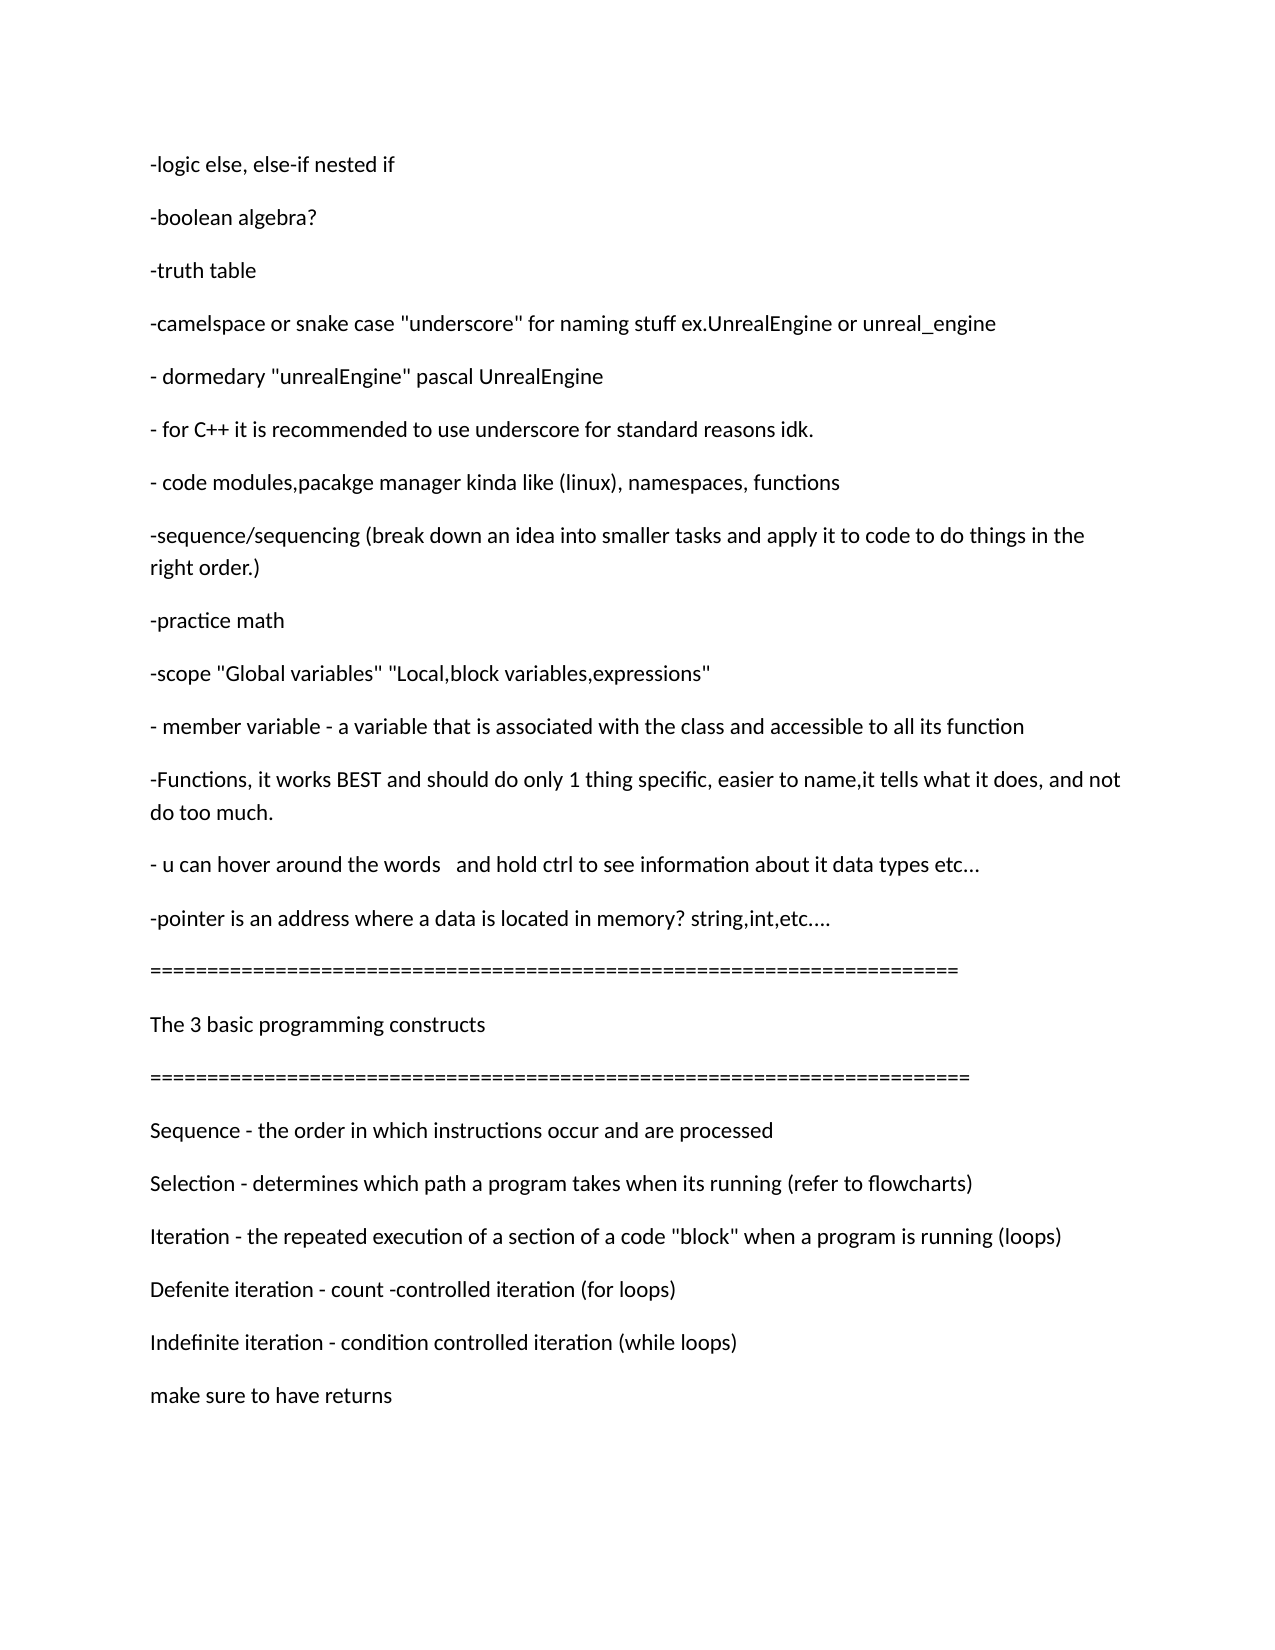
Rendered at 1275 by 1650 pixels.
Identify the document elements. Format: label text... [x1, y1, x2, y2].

text - u can hover around the words and hold ctrl to see information about it data types etc... [150, 851, 1125, 879]
text - for C++ it is recommended to use underscore for standard reasons idk. [150, 415, 1125, 443]
text ======================================================================== [150, 1063, 1125, 1091]
text -Functions, it works BEST and should do only 1 thing specific, easier to name,it tells what it does, and not do too much. [150, 765, 1125, 826]
text make sure to have returns [150, 1381, 1125, 1409]
text - code modules,pacakge manager kinda like (linux), namespaces, functions [150, 468, 1125, 496]
text -pointer is an address where a data is located in memory? string,int,etc.... [150, 904, 1125, 932]
text -logic else, else-if nested if [150, 150, 1125, 178]
text -scope "Global variables" "Local,block variables,expressions" [150, 659, 1125, 687]
text Defenite iteration - count -controlled iteration (for loops) [150, 1275, 1125, 1303]
text -sequence/sequencing (break down an idea into smaller tasks and apply it to code to do things in the right order.) [150, 521, 1125, 581]
text - dormedary "unrealEngine" pascal UnrealEngine [150, 362, 1125, 390]
text Selection - determines which path a program takes when its running (refer to flowcharts) [150, 1169, 1125, 1197]
text Indefinite iteration - condition controlled iteration (while loops) [150, 1328, 1125, 1356]
text The 3 basic programming constructs [150, 1010, 1125, 1038]
text -practice math [150, 606, 1125, 634]
text ======================================================================= [150, 957, 1125, 985]
text -camelspace or snake case "underscore" for naming stuff ex.UnrealEngine or unreal_engine [150, 309, 1125, 337]
text -truth table [150, 256, 1125, 284]
text Sequence - the order in which instructions occur and are processed [150, 1116, 1125, 1144]
text Iteration - the repeated execution of a section of a code "block" when a program is running (loops) [150, 1222, 1125, 1250]
text - member variable - a variable that is associated with the class and accessible to all its function [150, 712, 1125, 740]
text -boolean algebra? [150, 203, 1125, 231]
